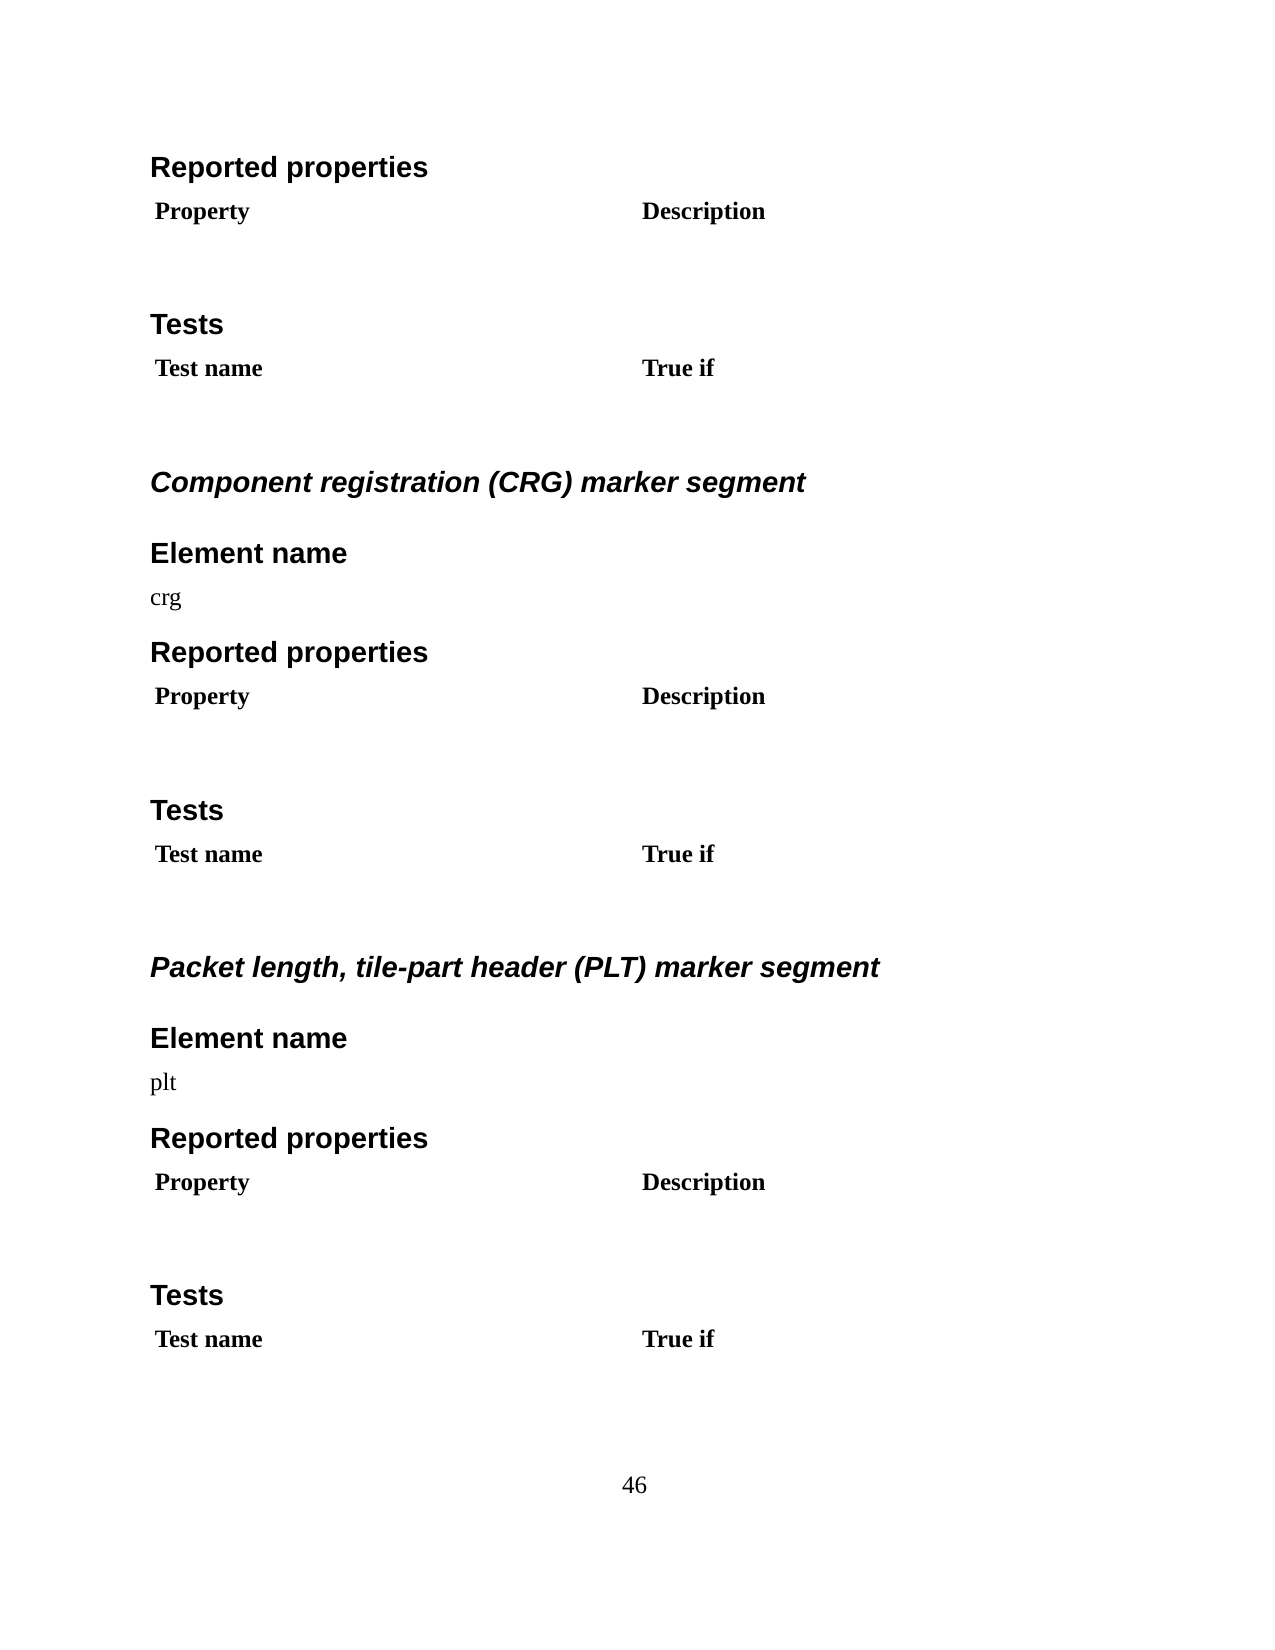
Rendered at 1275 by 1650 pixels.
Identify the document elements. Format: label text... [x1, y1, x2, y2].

table_cell [150, 1353, 637, 1382]
table_header True if [638, 1324, 1125, 1353]
table_cell [638, 868, 1125, 896]
table_cell [638, 896, 1125, 925]
table_cell [150, 739, 637, 768]
table_header Test name [150, 1324, 637, 1353]
table_cell [150, 1224, 637, 1253]
table_header Description [638, 1167, 1125, 1196]
table_cell [150, 868, 637, 896]
table_cell [150, 1382, 637, 1410]
table_header True if [638, 353, 1125, 382]
table_cell [150, 411, 637, 439]
subtitle Tests [150, 793, 1125, 826]
table_cell [638, 382, 1125, 411]
text plt [150, 1067, 1125, 1096]
table_header Description [638, 681, 1125, 710]
table_cell [638, 225, 1125, 253]
table_cell [638, 1353, 1125, 1382]
table_header True if [638, 839, 1125, 867]
subtitle Element name [150, 536, 1125, 569]
table_cell [638, 1382, 1125, 1410]
subtitle Element name [150, 1021, 1125, 1054]
table_header Description [638, 196, 1125, 225]
table_header Property [150, 681, 637, 710]
table_cell [638, 411, 1125, 439]
table_cell [150, 1196, 637, 1224]
table_header Test name [150, 353, 637, 382]
subtitle Reported properties [150, 1121, 1125, 1154]
table_cell [150, 225, 637, 253]
table_header Property [150, 196, 637, 225]
table_cell [638, 1196, 1125, 1224]
table_cell [150, 710, 637, 739]
table_header Test name [150, 839, 637, 867]
table_cell [638, 254, 1125, 282]
table_cell [638, 710, 1125, 739]
table_cell [150, 896, 637, 925]
table_cell [150, 382, 637, 411]
table_cell [150, 254, 637, 282]
table_cell [638, 1224, 1125, 1253]
subtitle Component registration (CRG) marker segment [150, 464, 1125, 498]
subtitle Reported properties [150, 635, 1125, 669]
table_header Property [150, 1167, 637, 1196]
subtitle Packet length, tile-part header (PLT) marker segment [150, 950, 1125, 983]
subtitle Tests [150, 1278, 1125, 1312]
table_cell [638, 739, 1125, 768]
subtitle Tests [150, 307, 1125, 341]
text crg [150, 582, 1125, 610]
subtitle Reported properties [150, 150, 1125, 183]
